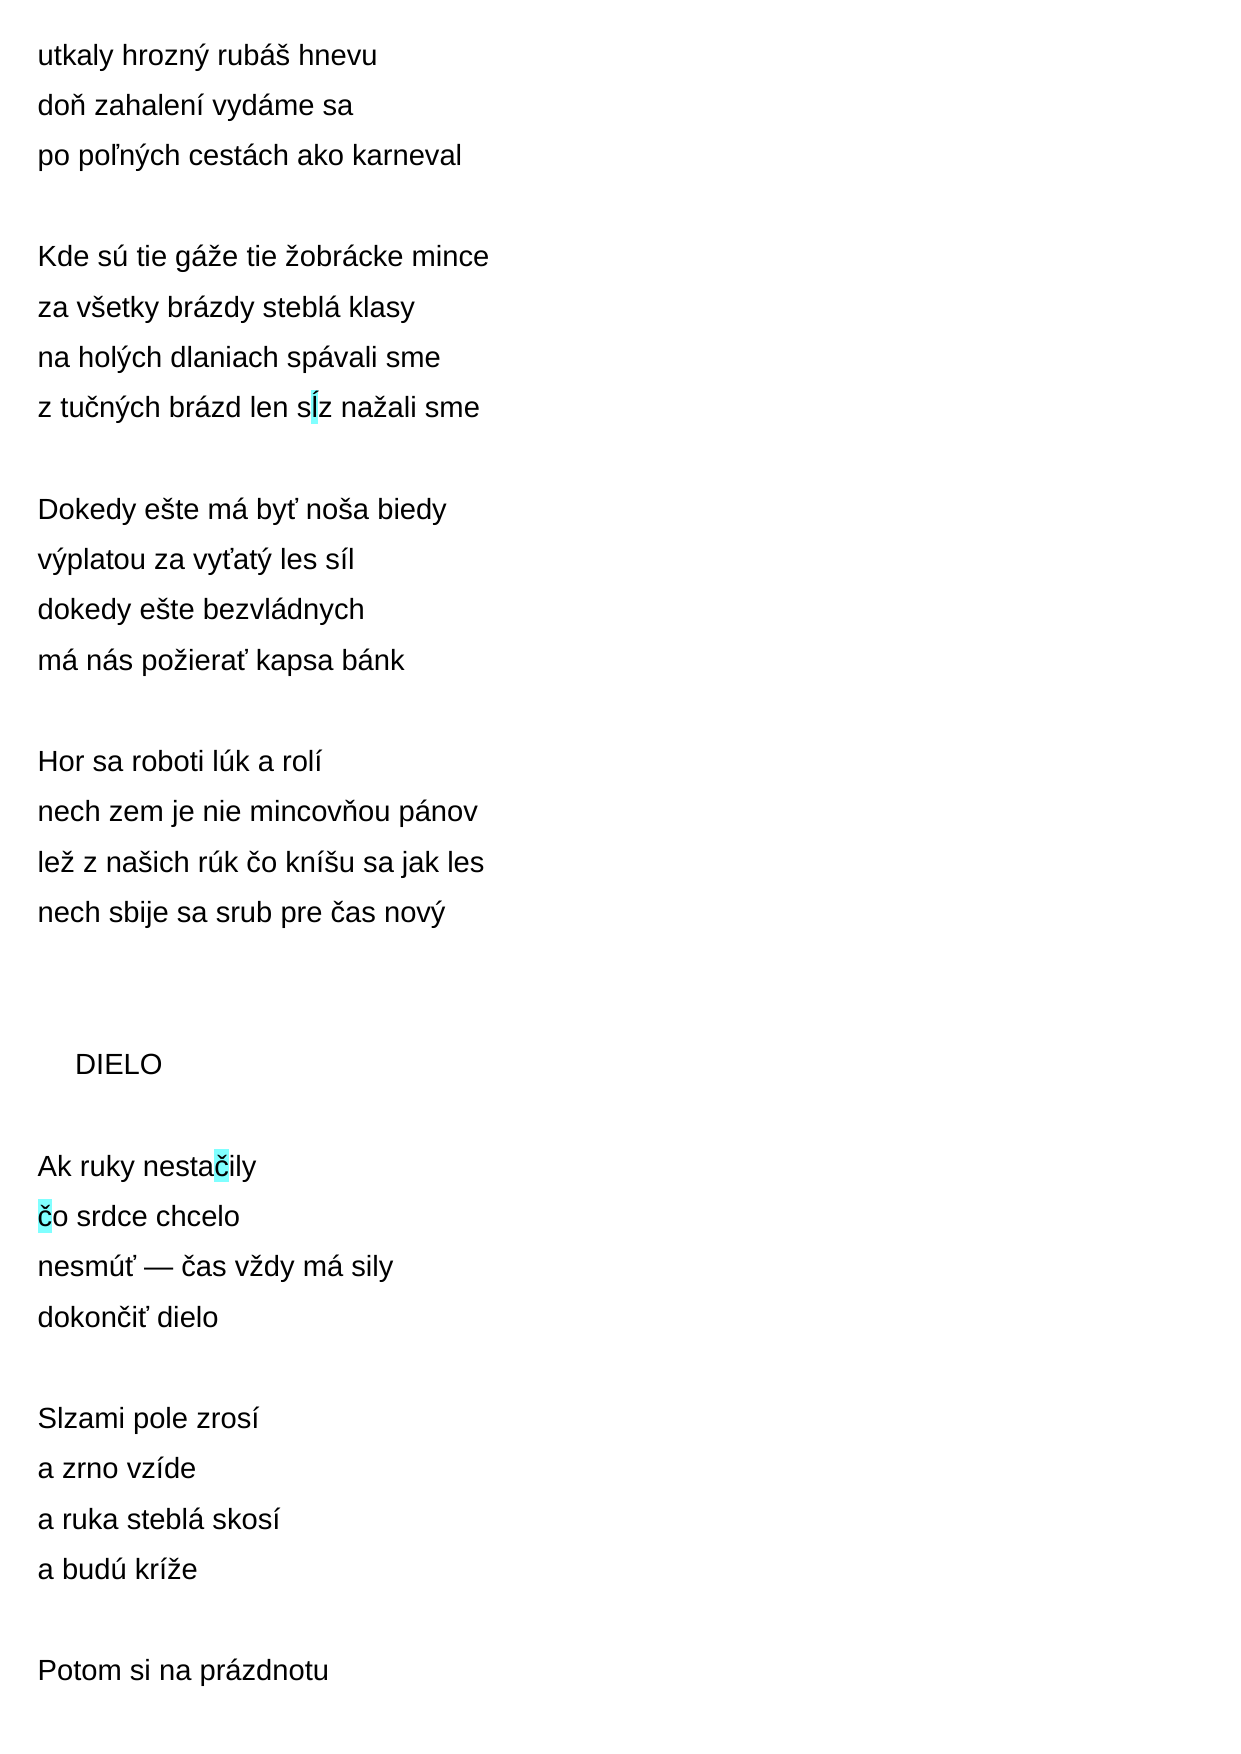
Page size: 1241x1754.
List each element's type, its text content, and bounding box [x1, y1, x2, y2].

text a ruka steblá skosí [37, 1502, 1130, 1535]
text Dokedy ešte má byť noša biedy [37, 492, 1130, 525]
text čo srdce chcelo [37, 1199, 1130, 1233]
text z tučných brázd len sĺz nažali sme [37, 390, 1130, 424]
text výplatou za vyťatý les síl [37, 542, 1130, 576]
text dokončiť dielo [37, 1300, 1130, 1333]
text utkaly hrozný rubáš hnevu [37, 37, 1130, 71]
text Slzami pole zrosí [37, 1401, 1130, 1434]
text na holých dlaniach spávali sme [37, 340, 1130, 374]
text Kde sú tie gáže tie žobrácke mince [37, 239, 1130, 273]
text za všetky brázdy steblá klasy [37, 290, 1130, 323]
text nesmúť — čas vždy má sily [37, 1249, 1130, 1283]
text nech sbije sa srub pre čas nový [37, 895, 1130, 928]
text a zrno vzíde [37, 1451, 1130, 1485]
text nech zem je nie mincovňou pánov [37, 794, 1130, 828]
text a budú kríže [37, 1552, 1130, 1586]
text Hor sa roboti lúk a rolí [37, 744, 1130, 778]
text dokedy ešte bezvládnych [37, 592, 1130, 626]
text Potom si na prázdnotu [37, 1653, 1130, 1687]
text DIELO [37, 1047, 1130, 1081]
text Ak ruky nestačily [37, 1149, 1130, 1182]
text lež z našich rúk čo kníšu sa jak les [37, 845, 1130, 878]
text má nás požierať kapsa bánk [37, 643, 1130, 676]
text doň zahalení vydáme sa [37, 88, 1130, 121]
text po poľných cestách ako karneval [37, 138, 1130, 172]
